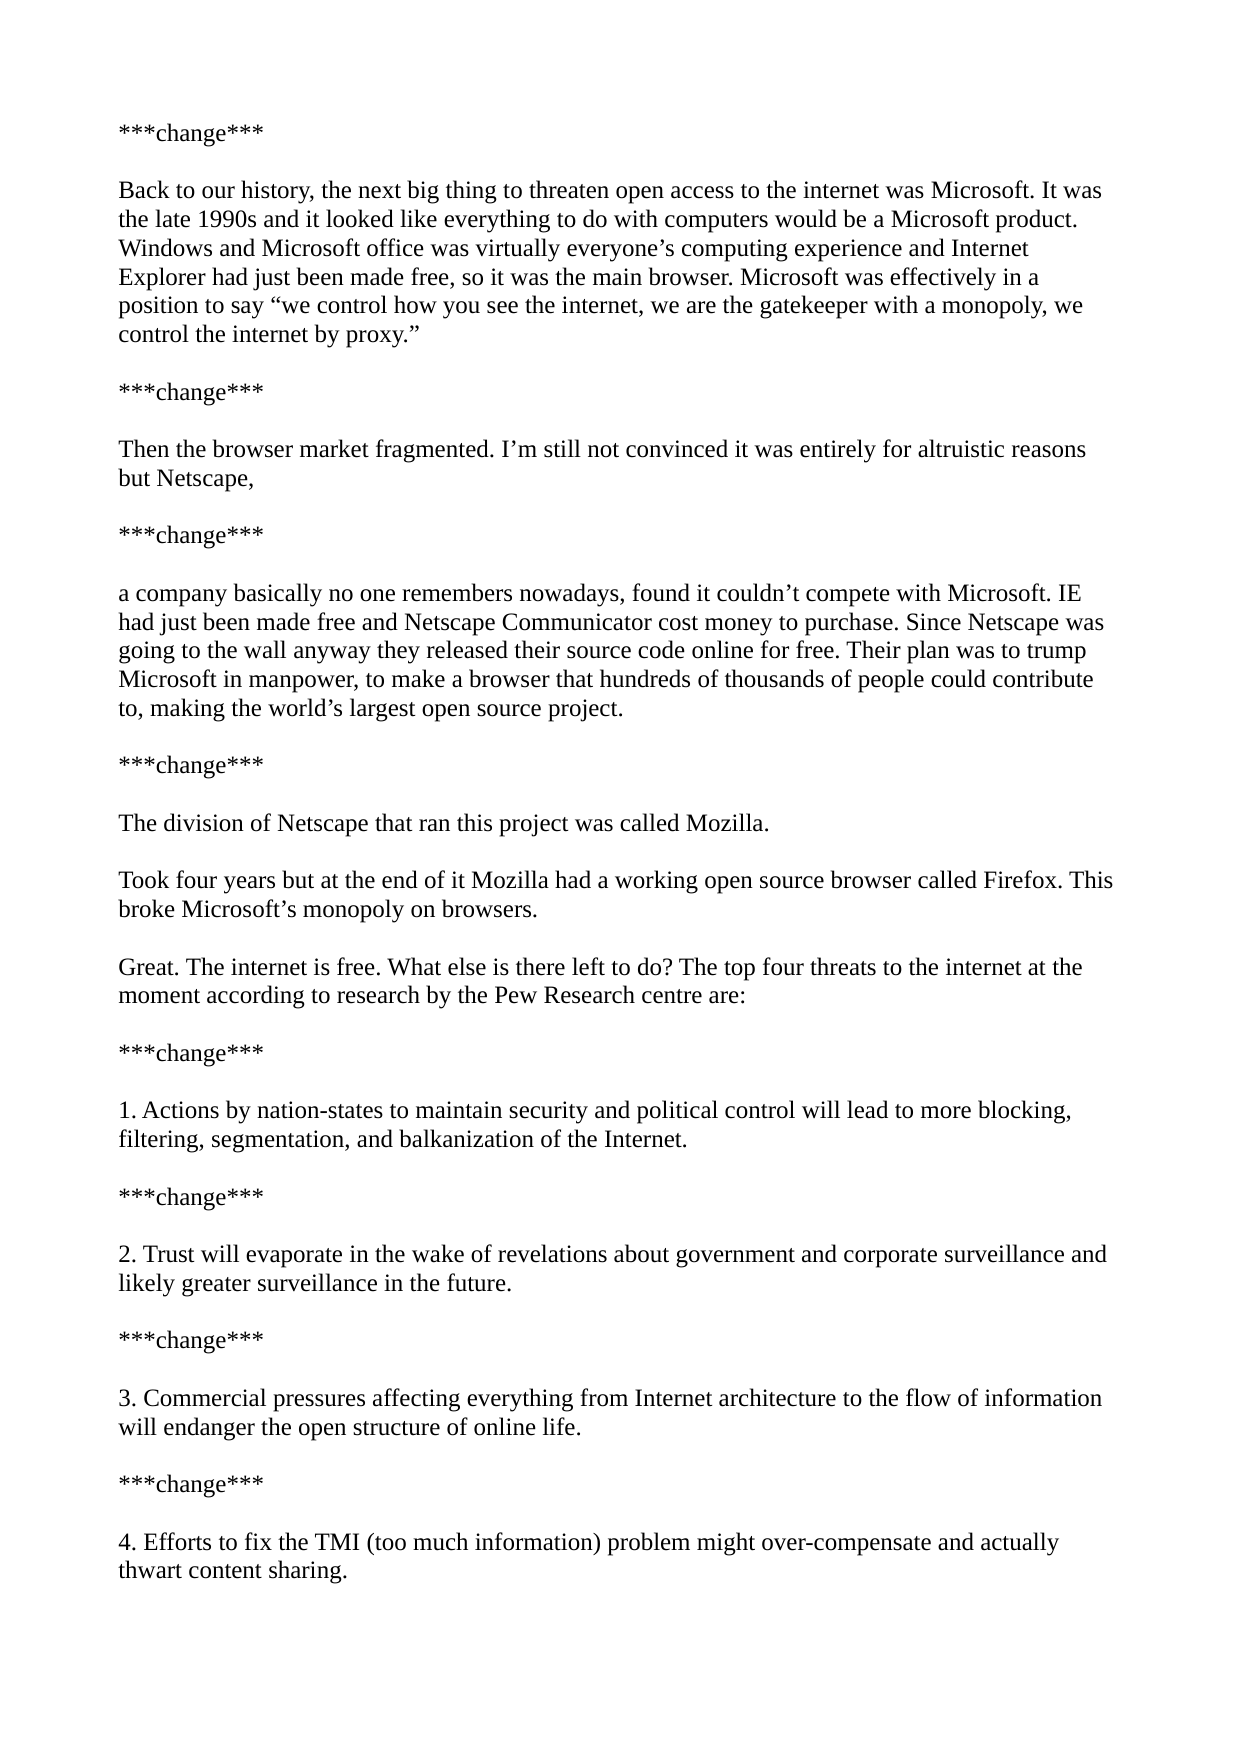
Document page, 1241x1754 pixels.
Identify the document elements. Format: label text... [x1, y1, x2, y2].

text Took four years but at the end of it Mozilla had a working open source browser called Firefox. This broke Microsoft’s monopoly on browsers. [118, 866, 1122, 923]
text Back to our history, the next big thing to threaten open access to the internet was Microsoft. It was the late 1990s and it looked like everything to do with computers would be a Microsoft product. Windows and Microsoft office was virtually everyone’s computing experience and Internet Explorer had just been made free, so it was the main browser. Microsoft was effectively in a position to say “we control how you see the internet, we are the gatekeeper with a monopoly, we control the internet by proxy.” [118, 176, 1122, 348]
text 4. Efforts to fix the TMI (too much information) problem might over-compensate and actually thwart content sharing. [118, 1527, 1122, 1584]
text 3. Commercial pressures affecting everything from Internet architecture to the flow of information will endanger the open structure of online life. [118, 1383, 1122, 1441]
text a company basically no one remembers nowadays, found it couldn’t compete with Microsoft. IE had just been made free and Netscape Communicator cost money to purchase. Since Netscape was going to the wall anyway they released their source code online for free. Their plan was to trump Microsoft in manpower, to make a browser that hundreds of thousands of people could contribute to, making the world’s largest open source project. [118, 578, 1122, 722]
text Then the browser market fragmented. I’m still not convinced it was entirely for altruistic reasons but Netscape, [118, 434, 1122, 492]
text 1. Actions by nation-states to maintain security and political control will lead to more blocking, filtering, segmentation, and balkanization of the Internet. [118, 1096, 1122, 1153]
text ***change*** [118, 118, 1122, 147]
text 2. Trust will evaporate in the wake of revelations about government and corporate surveillance and likely greater surveillance in the future. [118, 1239, 1122, 1297]
text ***change*** [118, 377, 1122, 406]
text Great. The internet is free. What else is there left to do? The top four threats to the internet at the moment according to research by the Pew Research centre are: [118, 952, 1122, 1009]
text ***change*** [118, 1182, 1122, 1211]
text ***change*** [118, 1469, 1122, 1498]
text ***change*** [118, 521, 1122, 549]
text ***change*** [118, 1326, 1122, 1354]
text ***change*** [118, 1038, 1122, 1067]
text The division of Netscape that ran this project was called Mozilla. [118, 808, 1122, 837]
text ***change*** [118, 751, 1122, 779]
